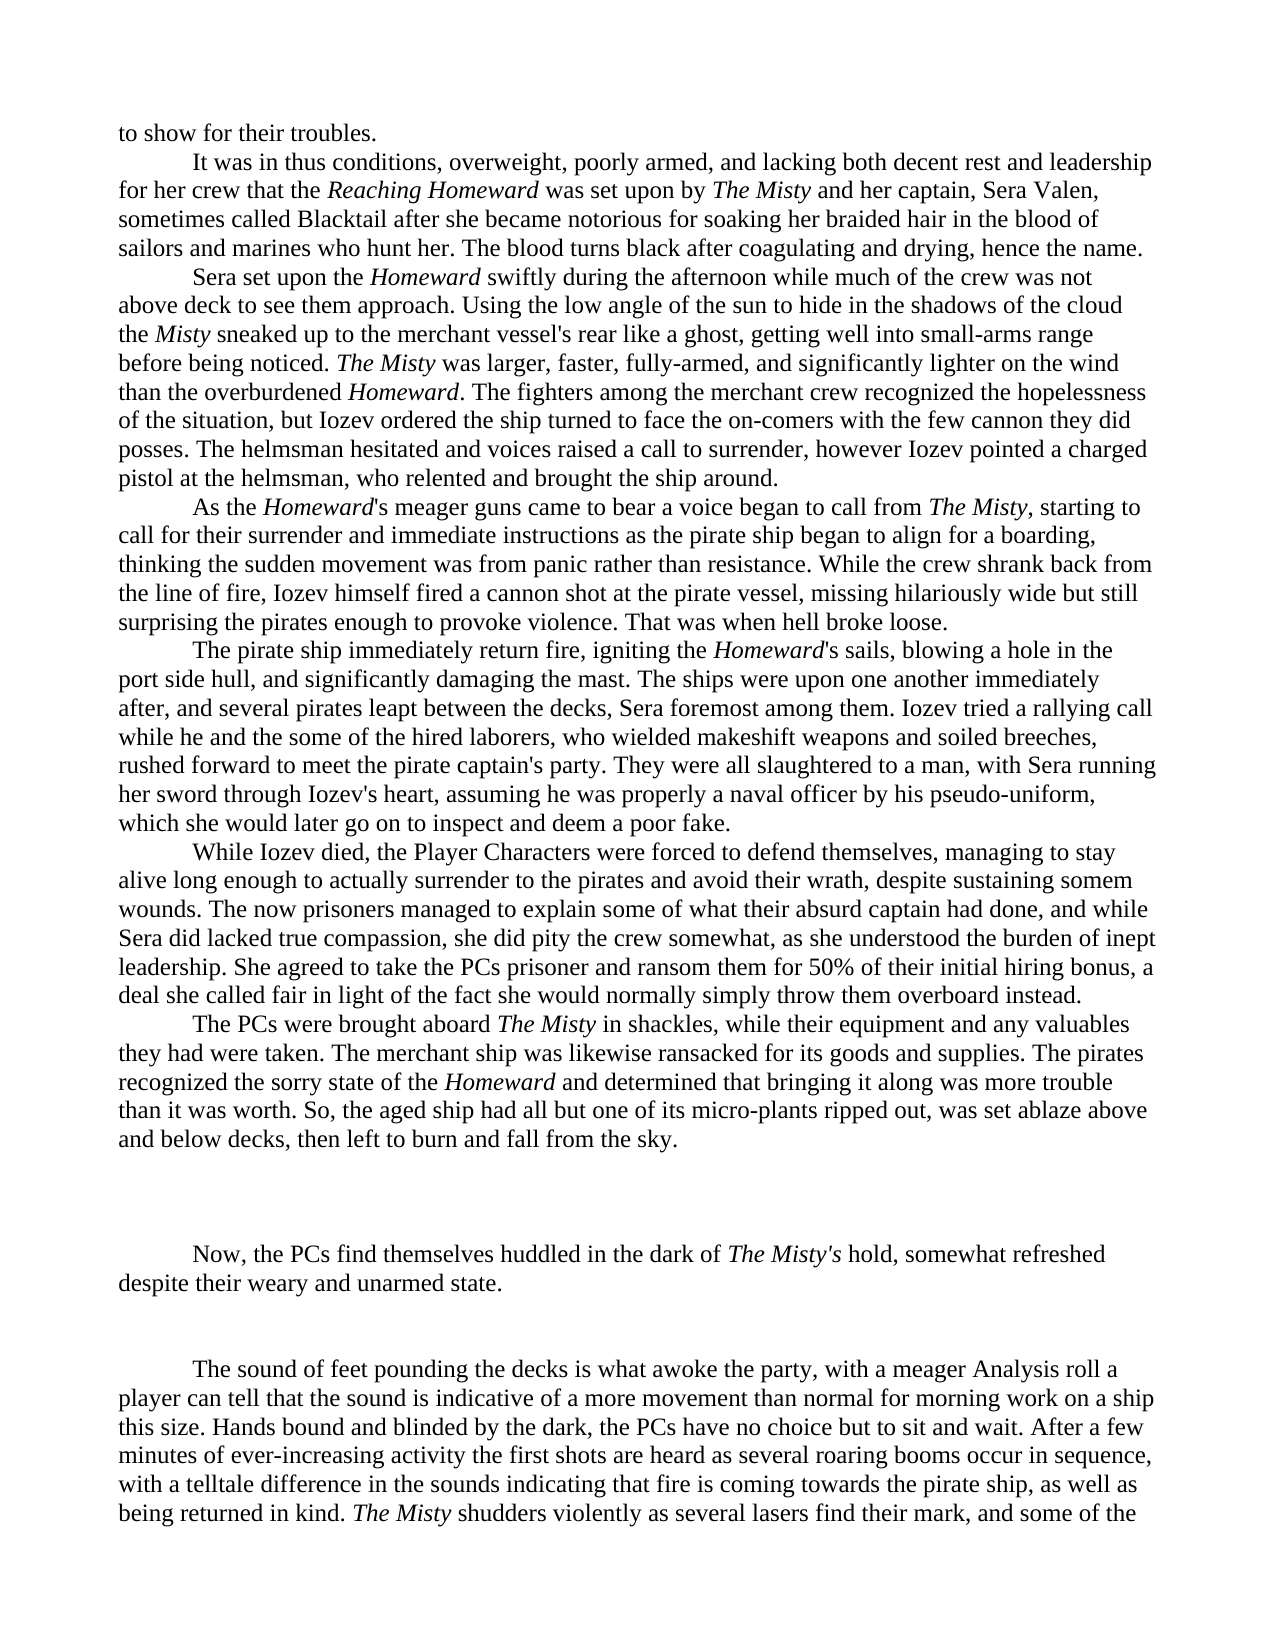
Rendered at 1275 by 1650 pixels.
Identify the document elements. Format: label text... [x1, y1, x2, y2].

text Now, the PCs find themselves huddled in the dark of The Misty's hold, somewhat refreshed despite their weary and unarmed state. [118, 1239, 1157, 1297]
text The sound of feet pounding the decks is what awoke the party, with a meager Analysis roll a player can tell that the sound is indicative of a more movement than normal for morning work on a ship this size. Hands bound and blinded by the dark, the PCs have no choice but to sit and wait. After a few minutes of ever-increasing activity the first shots are heard as several roaring booms occur in sequence, with a telltale difference in the sounds indicating that fire is coming towards the pirate ship, as well as being returned in kind. The Misty shudders violently as several lasers find their mark, and some of the [118, 1354, 1157, 1527]
text Sera set upon the Homeward swiftly during the afternoon while much of the crew was not above deck to see them approach. Using the low angle of the sun to hide in the shadows of the cloud the Misty sneaked up to the merchant vessel's rear like a ghost, getting well into small-arms range before being noticed. The Misty was larger, faster, fully-armed, and significantly lighter on the wind than the overburdened Homeward. The fighters among the merchant crew recognized the hopelessness of the situation, but Iozev ordered the ship turned to face the on-comers with the few cannon they did posses. The helmsman hesitated and voices raised a call to surrender, however Iozev pointed a charged pistol at the helmsman, who relented and brought the ship around. [118, 262, 1157, 492]
text It was in thus conditions, overweight, poorly armed, and lacking both decent rest and leadership for her crew that the Reaching Homeward was set upon by The Misty and her captain, Sera Valen, sometimes called Blacktail after she became notorious for soaking her braided hair in the blood of sailors and marines who hunt her. The blood turns black after coagulating and drying, hence the name. [118, 147, 1157, 262]
text The pirate ship immediately return fire, igniting the Homeward's sails, blowing a hole in the port side hull, and significantly damaging the mast. The ships were upon one another immediately after, and several pirates leapt between the decks, Sera foremost among them. Iozev tried a rallying call while he and the some of the hired laborers, who wielded makeshift weapons and soiled breeches, rushed forward to meet the pirate captain's party. They were all slaughtered to a man, with Sera running her sword through Iozev's heart, assuming he was properly a naval officer by his pseudo-uniform, which she would later go on to inspect and deem a poor fake. [118, 636, 1157, 837]
text to show for their troubles. [118, 118, 1157, 147]
text The PCs were brought aboard The Misty in shackles, while their equipment and any valuables they had were taken. The merchant ship was likewise ransacked for its goods and supplies. The pirates recognized the sorry state of the Homeward and determined that bringing it along was more trouble than it was worth. So, the aged ship had all but one of its micro-plants ripped out, was set ablaze above and below decks, then left to burn and fall from the sky. [118, 1009, 1157, 1153]
text As the Homeward's meager guns came to bear a voice began to call from The Misty, starting to call for their surrender and immediate instructions as the pirate ship began to align for a boarding, thinking the sudden movement was from panic rather than resistance. While the crew shrank back from the line of fire, Iozev himself fired a cannon shot at the pirate vessel, missing hilariously wide but still surprising the pirates enough to provoke violence. That was when hell broke loose. [118, 492, 1157, 636]
text While Iozev died, the Player Characters were forced to defend themselves, managing to stay alive long enough to actually surrender to the pirates and avoid their wrath, despite sustaining somem wounds. The now prisoners managed to explain some of what their absurd captain had done, and while Sera did lacked true compassion, she did pity the crew somewhat, as she understood the burden of inept leadership. She agreed to take the PCs prisoner and ransom them for 50% of their initial hiring bonus, a deal she called fair in light of the fact she would normally simply throw them overboard instead. [118, 837, 1157, 1009]
